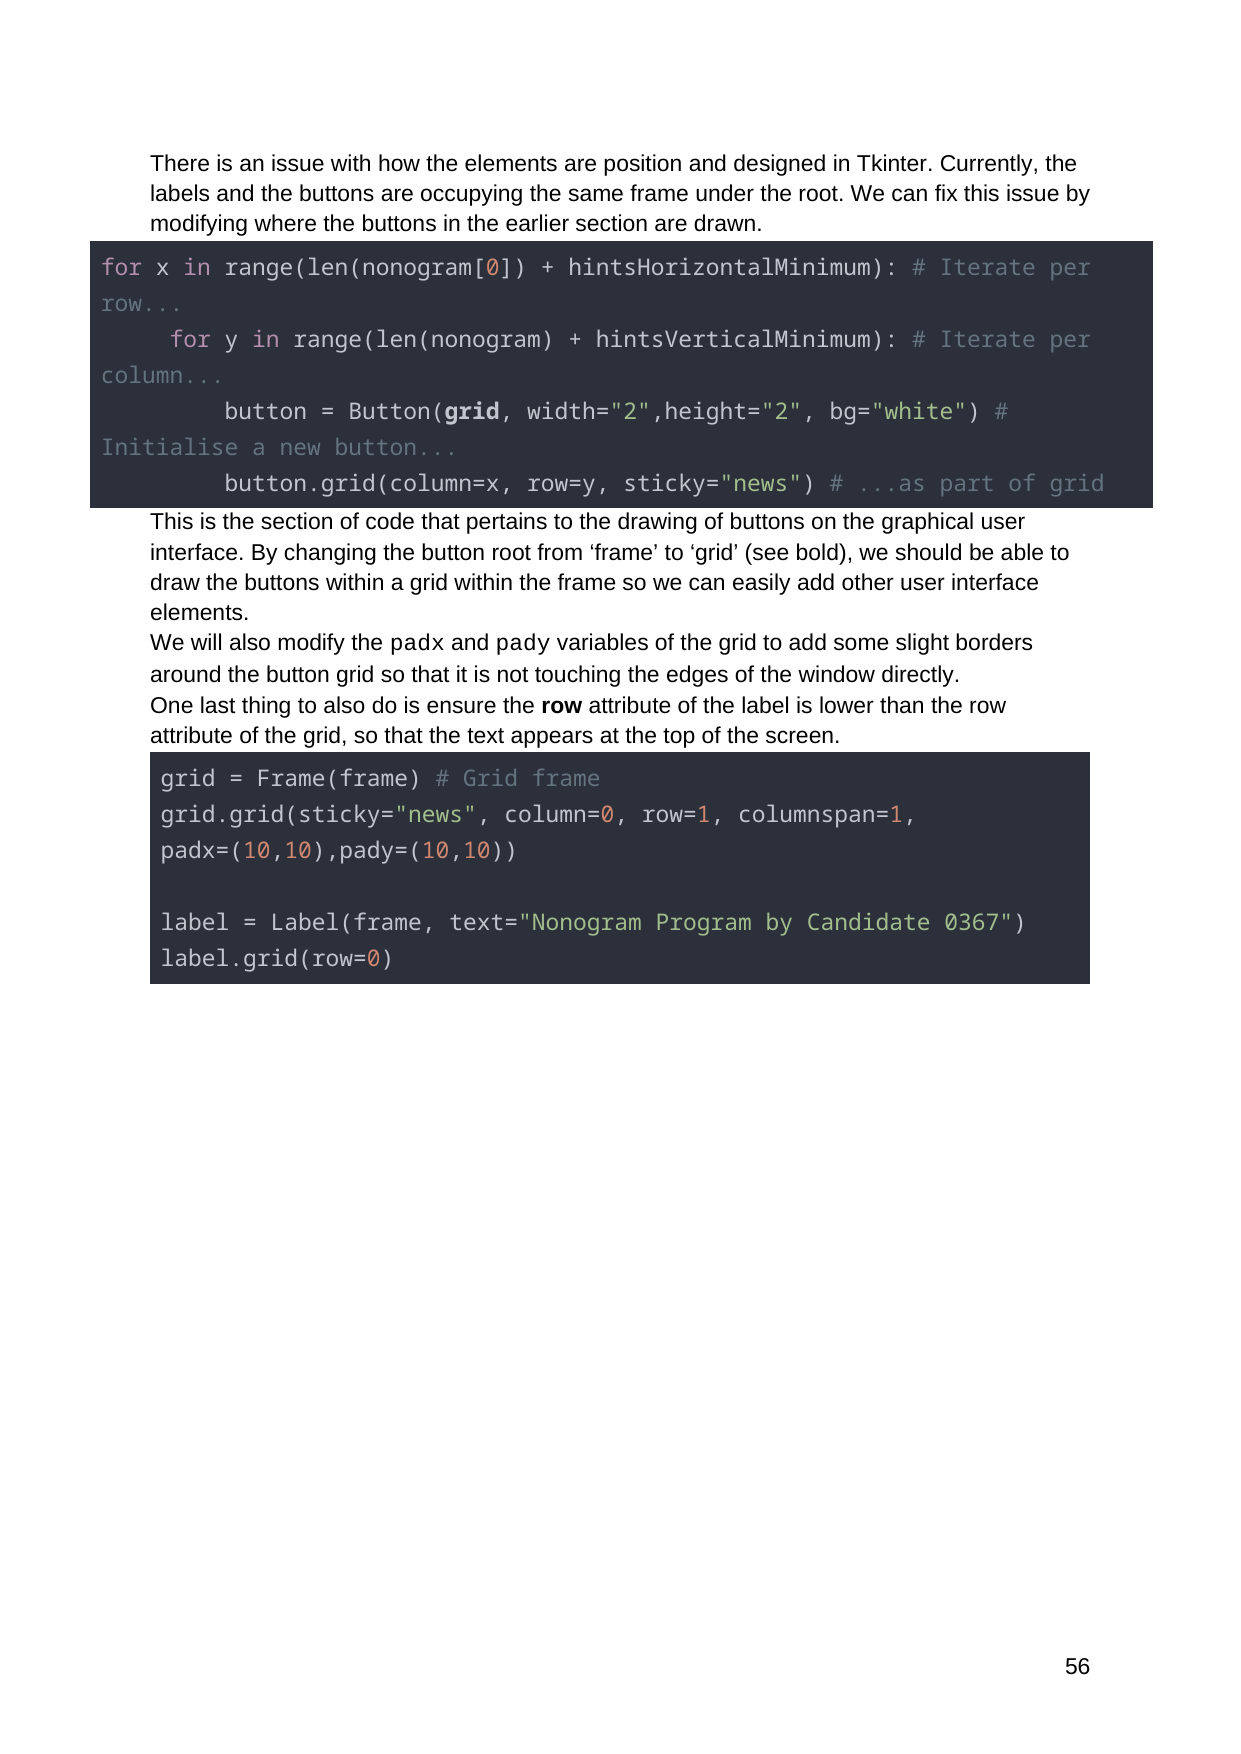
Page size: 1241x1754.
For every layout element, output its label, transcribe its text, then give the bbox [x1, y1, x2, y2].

text This is the section of code that pertains to the drawing of buttons on the graphical user interface. By changing the button root from ‘frame’ to ‘grid’ (see bold), we should be able to draw the buttons within a grid within the frame so we can easily add other user interface elements. [150, 508, 1090, 625]
text There is an issue with how the elements are position and designed in Tkinter. Currently, the labels and the buttons are occupying the same frame under the root. We can fix this issue by modifying where the buttons in the earlier section are drawn. [150, 150, 1090, 237]
table_header grid = Frame(frame) # Grid frame grid.grid(sticky="news", column=0, row=1, columnspan=1, padx=(10,10),pady=(10,10)) label = Label(frame, text="Nonogram Program by Candidate 0367") label.grid(row=0) [150, 752, 1090, 984]
text We will also modify the padx and pady variables of the grid to add some slight borders around the button grid so that it is not touching the edges of the window directly. [150, 629, 1090, 688]
table_header for x in range(len(nonogram[0]) + hintsHorizontalMinimum): # Iterate per row... for y in range(len(nonogram) + hintsVerticalMinimum): # Iterate per column... button = Button(grid, width="2",height="2", bg="white") # Initialise a new button... button.grid(column=x, row=y, sticky="news") # ...as part of grid [90, 241, 1153, 508]
text One last thing to also do is ensure the row attribute of the label is lower than the row attribute of the grid, so that the text appears at the top of the screen. [150, 692, 1090, 748]
